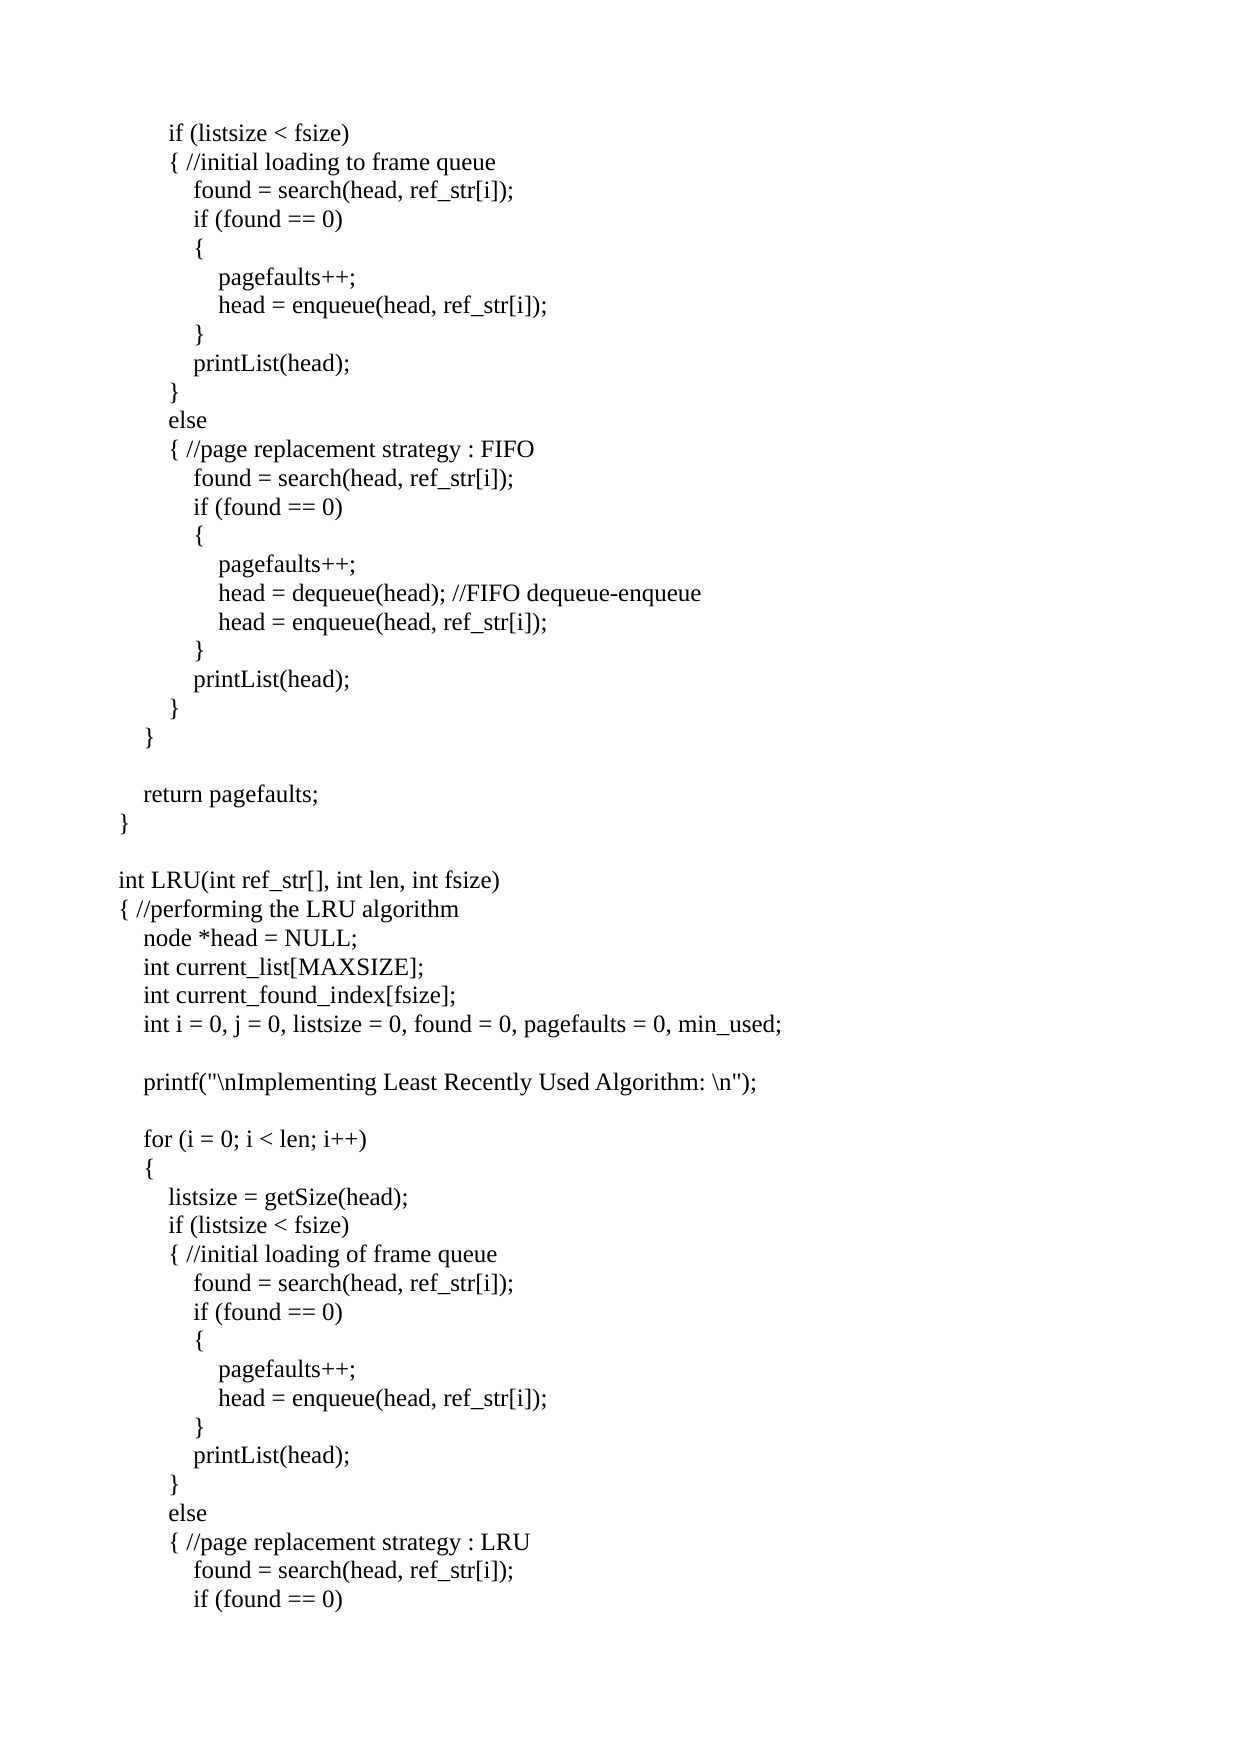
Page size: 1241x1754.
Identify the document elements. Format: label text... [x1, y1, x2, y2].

text pagefaults++; [118, 549, 1122, 578]
text for (i = 0; i < len; i++) [118, 1124, 1122, 1153]
text return pagefaults; [118, 779, 1122, 808]
text if (found == 0) [118, 1584, 1122, 1613]
text } [118, 1469, 1122, 1498]
text { //page replacement strategy : LRU [118, 1527, 1122, 1556]
text printf("\nImplementing Least Recently Used Algorithm: \n"); [118, 1067, 1122, 1096]
text node *head = NULL; [118, 923, 1122, 952]
text else [118, 1498, 1122, 1527]
text printList(head); [118, 1441, 1122, 1469]
text int current_found_index[fsize]; [118, 981, 1122, 1009]
text { [118, 521, 1122, 549]
text head = dequeue(head); //FIFO dequeue-enqueue [118, 578, 1122, 607]
text } [118, 1412, 1122, 1441]
text { //initial loading to frame queue [118, 147, 1122, 176]
text listsize = getSize(head); [118, 1182, 1122, 1211]
text } [118, 722, 1122, 751]
text } [118, 319, 1122, 348]
text printList(head); [118, 348, 1122, 377]
text found = search(head, ref_str[i]); [118, 1556, 1122, 1584]
text if (found == 0) [118, 1297, 1122, 1326]
text int LRU(int ref_str[], int len, int fsize) [118, 866, 1122, 894]
text int current_list[MAXSIZE]; [118, 952, 1122, 981]
text pagefaults++; [118, 262, 1122, 291]
text int i = 0, j = 0, listsize = 0, found = 0, pagefaults = 0, min_used; [118, 1009, 1122, 1038]
text } [118, 808, 1122, 837]
text { [118, 1153, 1122, 1182]
text found = search(head, ref_str[i]); [118, 176, 1122, 204]
text head = enqueue(head, ref_str[i]); [118, 1383, 1122, 1412]
text { //performing the LRU algorithm [118, 894, 1122, 923]
text { //initial loading of frame queue [118, 1239, 1122, 1268]
text head = enqueue(head, ref_str[i]); [118, 607, 1122, 636]
text found = search(head, ref_str[i]); [118, 463, 1122, 492]
text else [118, 406, 1122, 434]
text { [118, 233, 1122, 262]
text printList(head); [118, 664, 1122, 693]
text head = enqueue(head, ref_str[i]); [118, 291, 1122, 319]
text if (listsize < fsize) [118, 118, 1122, 147]
text pagefaults++; [118, 1354, 1122, 1383]
text if (found == 0) [118, 492, 1122, 521]
text { [118, 1326, 1122, 1354]
text if (listsize < fsize) [118, 1211, 1122, 1239]
text } [118, 377, 1122, 406]
text found = search(head, ref_str[i]); [118, 1268, 1122, 1297]
text if (found == 0) [118, 204, 1122, 233]
text } [118, 693, 1122, 722]
text } [118, 636, 1122, 664]
text { //page replacement strategy : FIFO [118, 434, 1122, 463]
